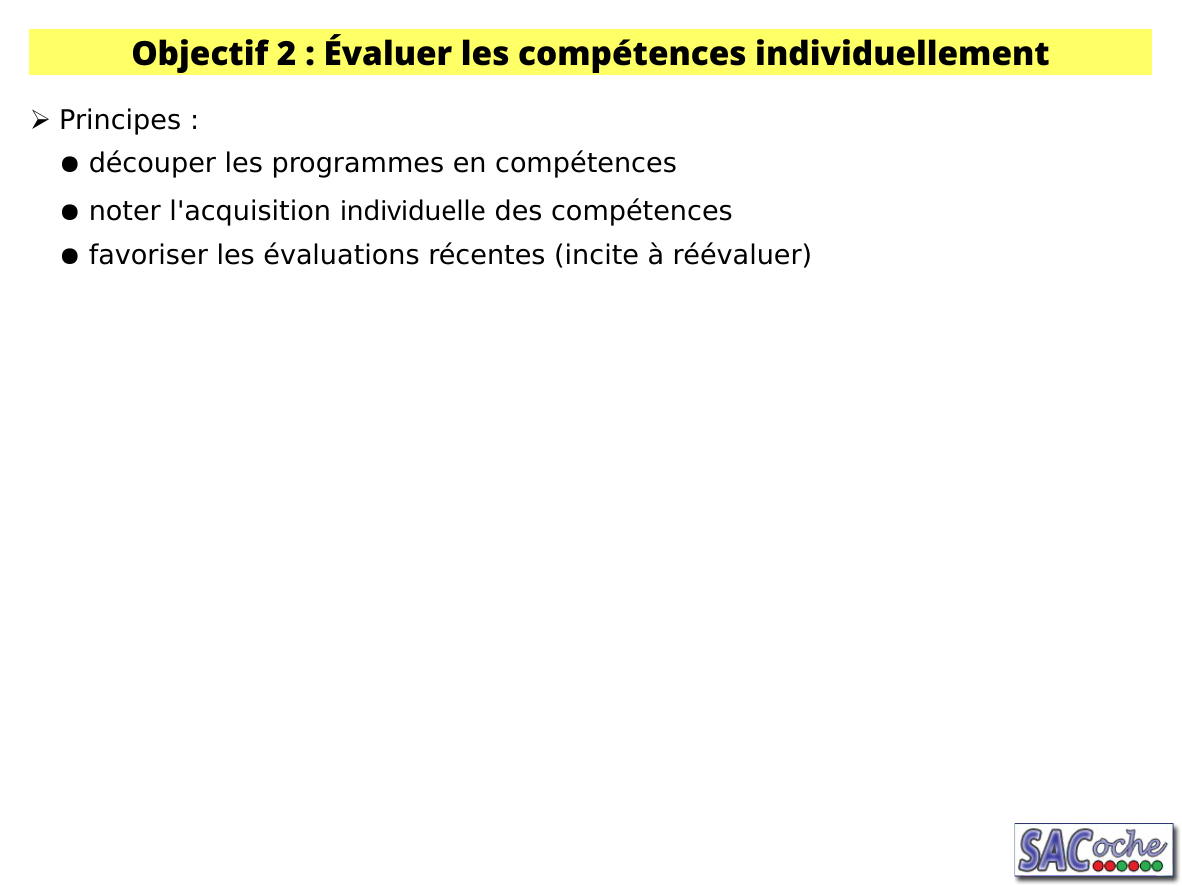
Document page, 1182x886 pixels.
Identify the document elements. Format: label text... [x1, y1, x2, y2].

list noter l'acquisition individuelle des compétences [59, 191, 1152, 228]
list découper les programmes en compétences [59, 148, 1152, 179]
text Objectif 2 : Évaluer les compétences individuellement [29, 29, 1152, 75]
list favoriser les évaluations récentes (incite à réévaluer) [59, 240, 1152, 271]
list Principes : [29, 104, 1152, 136]
picture [1014, 823, 1182, 886]
